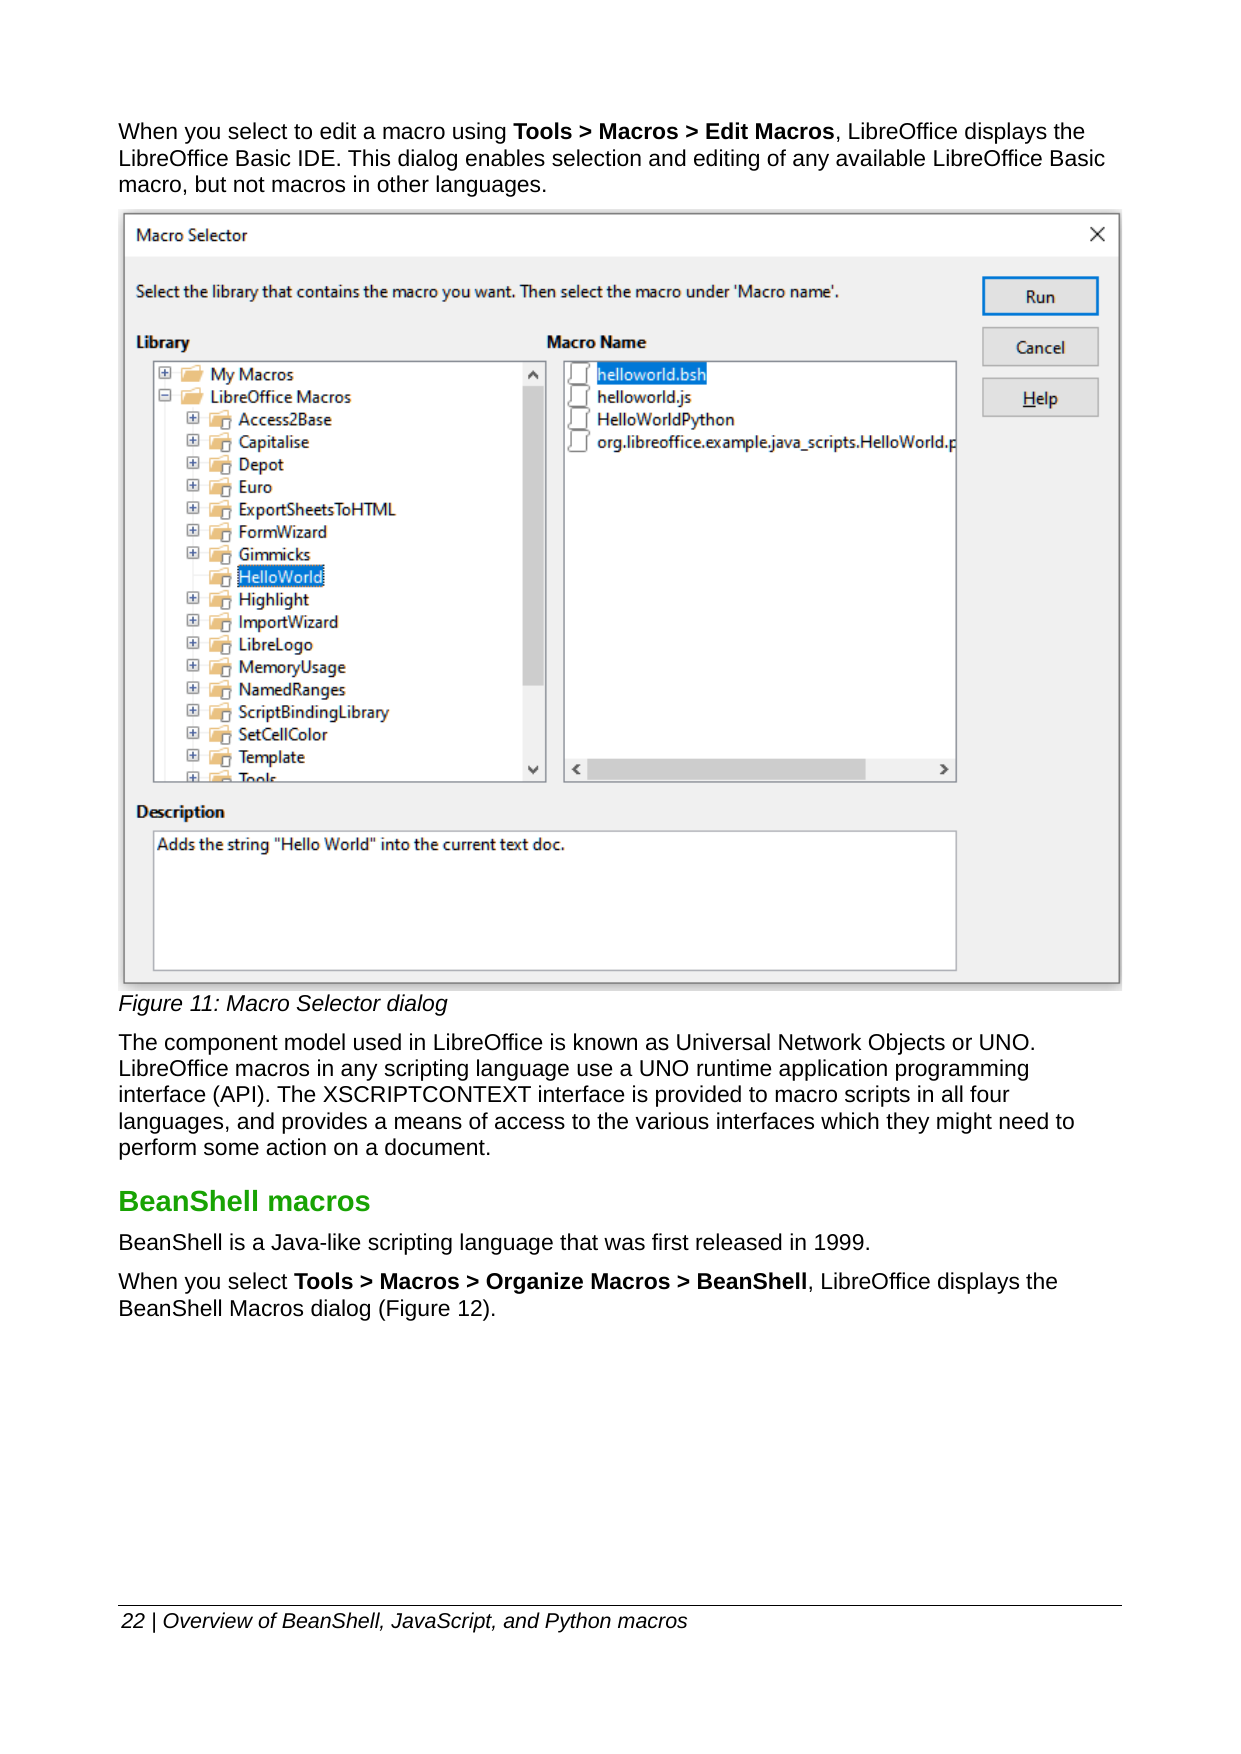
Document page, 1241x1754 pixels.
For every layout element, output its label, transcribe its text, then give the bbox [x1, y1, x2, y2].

picture [118, 209, 1123, 991]
text BeanShell is a Java-like scripting language that was first released in 1999. [118, 1229, 1122, 1256]
text When you select Tools > Macros > Organize Macros > BeanShell, LibreOffice displays the BeanShell Macros dialog (Figure 12). [118, 1268, 1122, 1321]
text The component model used in LibreOffice is known as Universal Network Objects or UNO. LibreOffice macros in any scripting language use a UNO runtime application programming interface (API). The XSCRIPTCONTEXT interface is provided to macro scripts in all four languages, and provides a means of access to the various interfaces which they might need to perform some action on a document. [118, 1029, 1122, 1160]
text Figure 11: Macro Selector dialog [118, 991, 1122, 1017]
subtitle BeanShell macros [118, 1184, 1122, 1218]
text When you select to edit a macro using Tools > Macros > Edit Macros, LibreOffice displays the LibreOffice Basic IDE. This dialog enables selection and editing of any available LibreOffice Basic macro, but not macros in other languages. [118, 118, 1122, 197]
